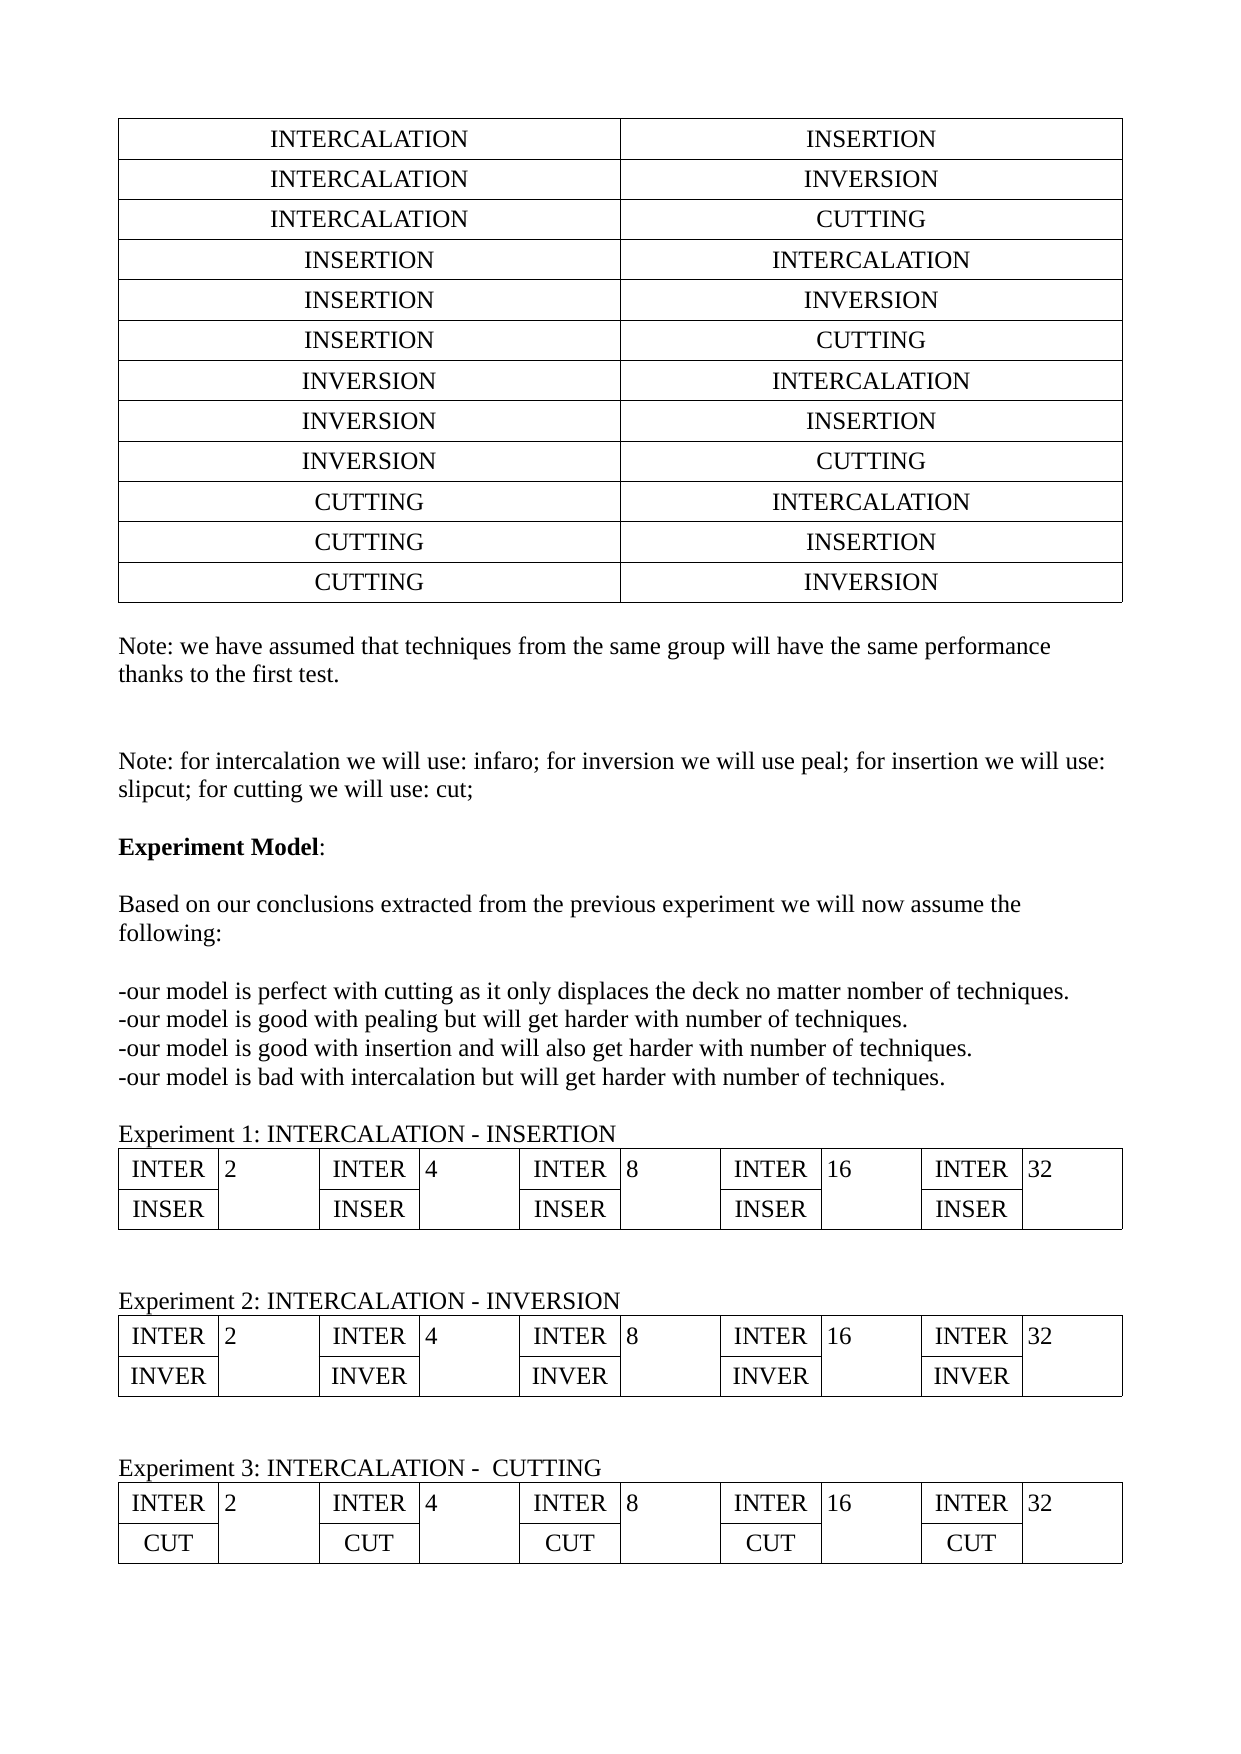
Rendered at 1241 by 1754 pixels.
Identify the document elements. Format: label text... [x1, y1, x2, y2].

table_header 32 [1023, 1149, 1122, 1229]
table_cell INVERSION [621, 160, 1122, 199]
table_cell CUT [721, 1524, 821, 1563]
text Experiment 1: INTERCALATION - INSERTION [118, 1119, 1122, 1148]
table_header INTER [520, 1316, 620, 1356]
table_header INTER [119, 1483, 218, 1522]
table_cell INVERSION [621, 563, 1122, 602]
table_header 4 [420, 1483, 519, 1563]
table_header INSERTION [621, 119, 1122, 158]
table_header 2 [219, 1316, 319, 1396]
table_cell INVERSION [119, 361, 620, 400]
table_cell INSERTION [621, 522, 1122, 562]
text Experiment 2: INTERCALATION - INVERSION [118, 1286, 1122, 1315]
table_header 16 [822, 1316, 921, 1396]
table_header 2 [219, 1483, 319, 1563]
table_cell INSER [922, 1190, 1022, 1229]
table_header INTER [520, 1149, 620, 1188]
table_header INTER [721, 1149, 821, 1188]
text -our model is good with pealing but will get harder with number of techniques. [118, 1004, 1122, 1033]
text -our model is bad with intercalation but will get harder with number of techniques. [118, 1062, 1122, 1091]
table_header 4 [420, 1149, 519, 1229]
table_cell INTERCALATION [119, 200, 620, 239]
table_header 32 [1023, 1483, 1122, 1563]
table_header 4 [420, 1316, 519, 1396]
text -our model is good with insertion and will also get harder with number of techniques. [118, 1033, 1122, 1062]
table_cell INVERSION [119, 401, 620, 441]
table_header 16 [822, 1149, 921, 1229]
table_cell CUTTING [621, 442, 1122, 481]
text Note: for intercalation we will use: infaro; for inversion we will use peal; for insertion we will use: slipcut; for cutting we will use: cut; [118, 746, 1122, 803]
table_cell INVER [520, 1357, 620, 1396]
table_cell INVER [922, 1357, 1022, 1396]
table_header 8 [621, 1316, 720, 1396]
table_cell CUT [320, 1524, 419, 1563]
table_header INTER [119, 1149, 218, 1188]
table_cell INSERTION [119, 240, 620, 279]
text Based on our conclusions extracted from the previous experiment we will now assume the following: [118, 889, 1122, 947]
table_cell INTERCALATION [621, 482, 1122, 521]
table_cell CUT [922, 1524, 1022, 1563]
table_header INTER [320, 1149, 419, 1188]
table_cell INSERTION [621, 401, 1122, 441]
table_header 2 [219, 1149, 319, 1229]
table_cell INSER [119, 1190, 218, 1229]
table_header 8 [621, 1149, 720, 1229]
table_cell CUTTING [119, 563, 620, 602]
table_header INTER [320, 1316, 419, 1356]
table_cell INTERCALATION [621, 361, 1122, 400]
text -our model is perfect with cutting as it only displaces the deck no matter nomber of techniques. [118, 976, 1122, 1004]
table_cell INVER [119, 1357, 218, 1396]
table_header INTER [520, 1483, 620, 1522]
table_cell INVER [721, 1357, 821, 1396]
table_cell INVERSION [119, 442, 620, 481]
table_header INTERCALATION [119, 119, 620, 158]
table_header INTER [922, 1316, 1022, 1356]
table_cell INTERCALATION [119, 160, 620, 199]
table_cell CUT [520, 1524, 620, 1563]
table_cell INSER [721, 1190, 821, 1229]
table_header INTER [721, 1316, 821, 1356]
text Experiment 3: INTERCALATION - CUTTING [118, 1453, 1122, 1482]
table_cell CUTTING [119, 522, 620, 562]
table_cell INSER [320, 1190, 419, 1229]
table_header 16 [822, 1483, 921, 1563]
text Experiment Model: [118, 832, 1122, 861]
table_header INTER [721, 1483, 821, 1522]
table_cell CUT [119, 1524, 218, 1563]
table_header INTER [922, 1149, 1022, 1188]
table_header 8 [621, 1483, 720, 1563]
table_header INTER [119, 1316, 218, 1356]
table_cell INTERCALATION [621, 240, 1122, 279]
table_cell INSER [520, 1190, 620, 1229]
table_cell CUTTING [621, 321, 1122, 360]
table_cell CUTTING [621, 200, 1122, 239]
text Note: we have assumed that techniques from the same group will have the same performance thanks to the first test. [118, 631, 1122, 688]
table_cell INSERTION [119, 280, 620, 320]
table_cell CUTTING [119, 482, 620, 521]
table_header 32 [1023, 1316, 1122, 1396]
table_cell INVERSION [621, 280, 1122, 320]
table_header INTER [320, 1483, 419, 1522]
table_header INTER [922, 1483, 1022, 1522]
table_cell INVER [320, 1357, 419, 1396]
table_cell INSERTION [119, 321, 620, 360]
